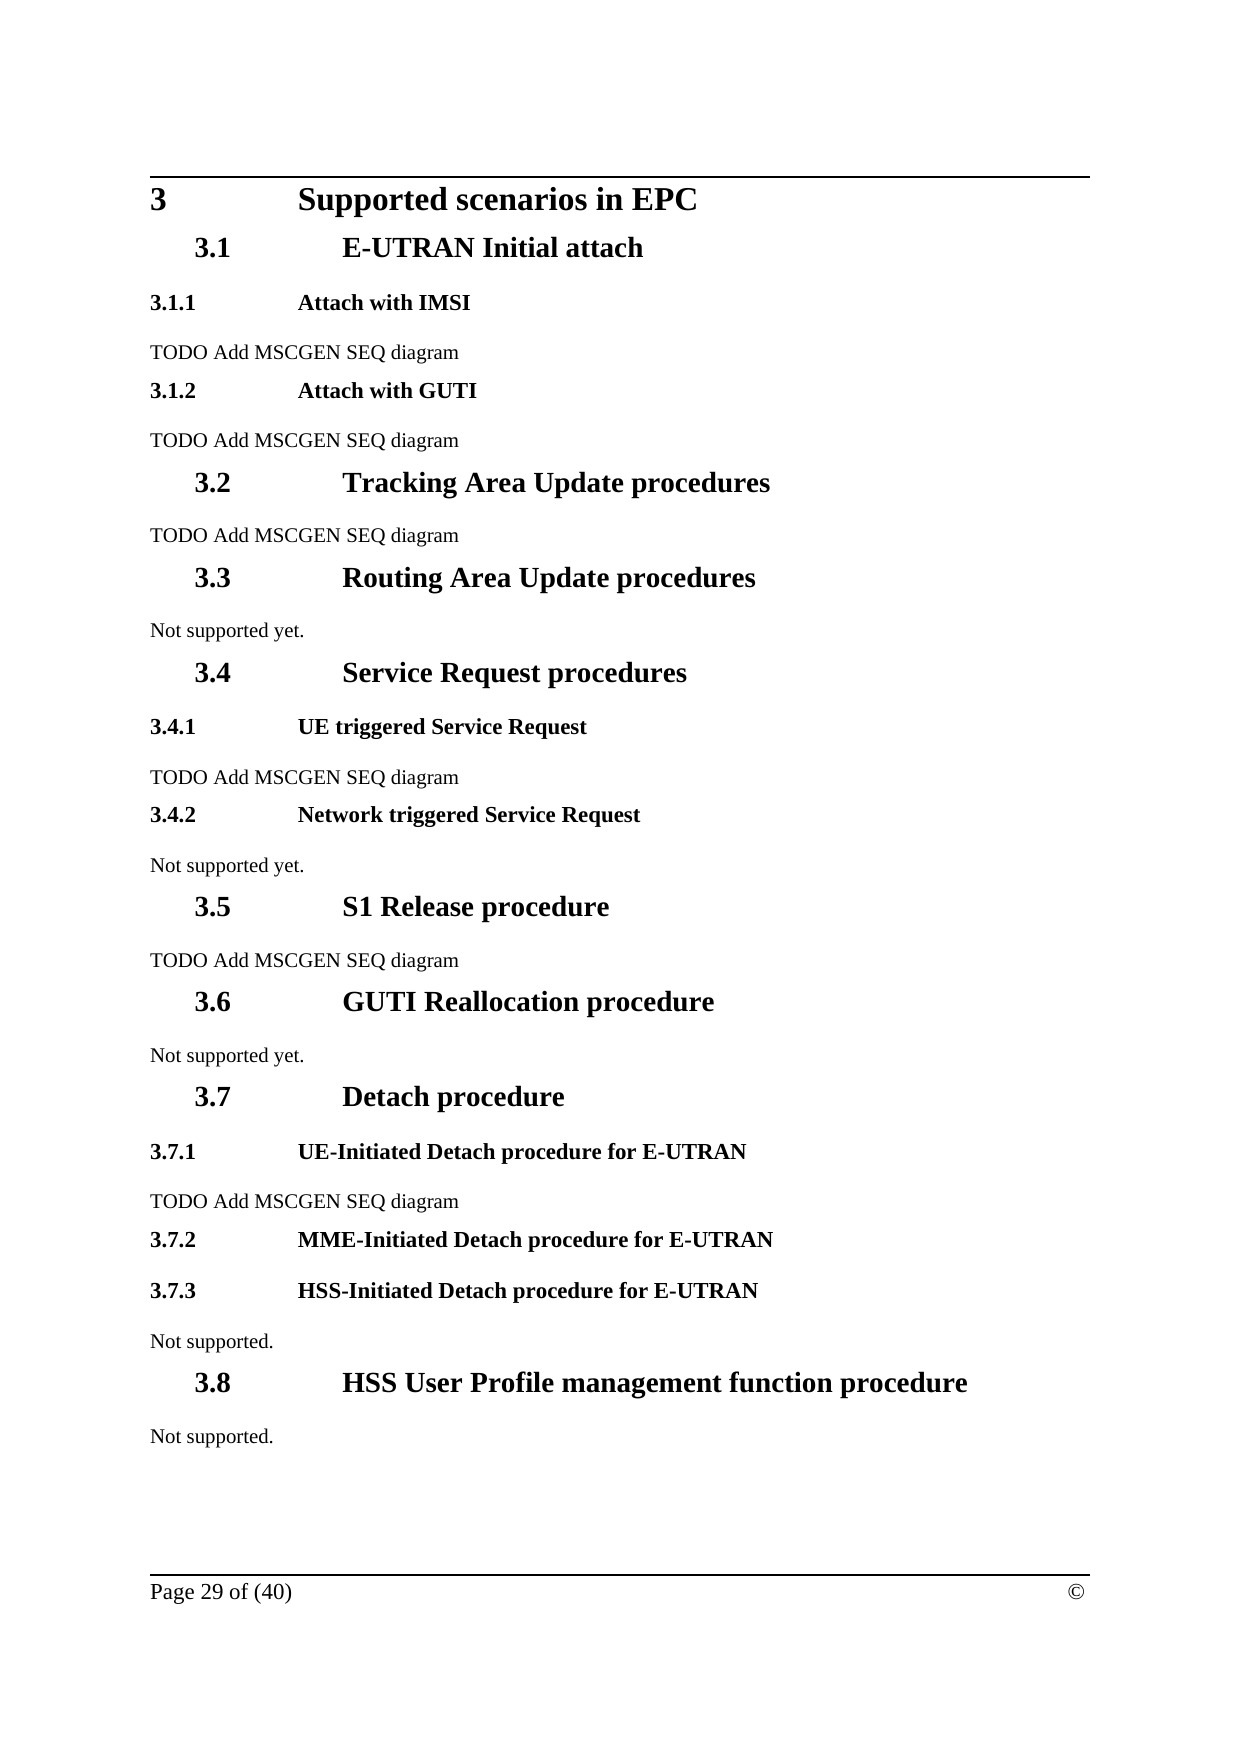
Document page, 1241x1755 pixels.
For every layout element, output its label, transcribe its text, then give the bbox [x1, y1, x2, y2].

subtitle UE triggered Service Request [150, 713, 1090, 740]
subtitle Tracking Area Update procedures [194, 465, 1090, 498]
subtitle GUTI Reallocation procedure [194, 984, 1090, 1018]
subtitle Detach procedure [194, 1079, 1090, 1113]
subtitle Supported scenarios in EPC [150, 179, 1090, 218]
text TODO Add MSCGEN SEQ diagram [150, 428, 1090, 452]
text Not supported yet. [150, 1043, 1090, 1067]
text TODO Add MSCGEN SEQ diagram [150, 523, 1090, 547]
subtitle S1 Release procedure [194, 889, 1090, 923]
text TODO Add MSCGEN SEQ diagram [150, 340, 1090, 364]
text Not supported yet. [150, 618, 1090, 642]
text TODO Add MSCGEN SEQ diagram [150, 1189, 1090, 1213]
subtitle HSS-Initiated Detach procedure for E-UTRAN [150, 1277, 1090, 1304]
subtitle HSS User Profile management function procedure [194, 1365, 1090, 1399]
text TODO Add MSCGEN SEQ diagram [150, 765, 1090, 789]
subtitle Attach with GUTI [150, 377, 1090, 403]
subtitle Service Request procedures [194, 655, 1090, 688]
subtitle Network triggered Service Request [150, 801, 1090, 828]
text Not supported. [150, 1329, 1090, 1353]
subtitle Routing Area Update procedures [194, 560, 1090, 593]
subtitle E-UTRAN Initial attach [194, 230, 1090, 264]
subtitle MME-Initiated Detach procedure for E-UTRAN [150, 1226, 1090, 1252]
text Not supported. [150, 1424, 1090, 1448]
text TODO Add MSCGEN SEQ diagram [150, 948, 1090, 972]
subtitle Attach with IMSI [150, 289, 1090, 315]
text Not supported yet. [150, 853, 1090, 877]
subtitle UE-Initiated Detach procedure for E-UTRAN [150, 1138, 1090, 1164]
